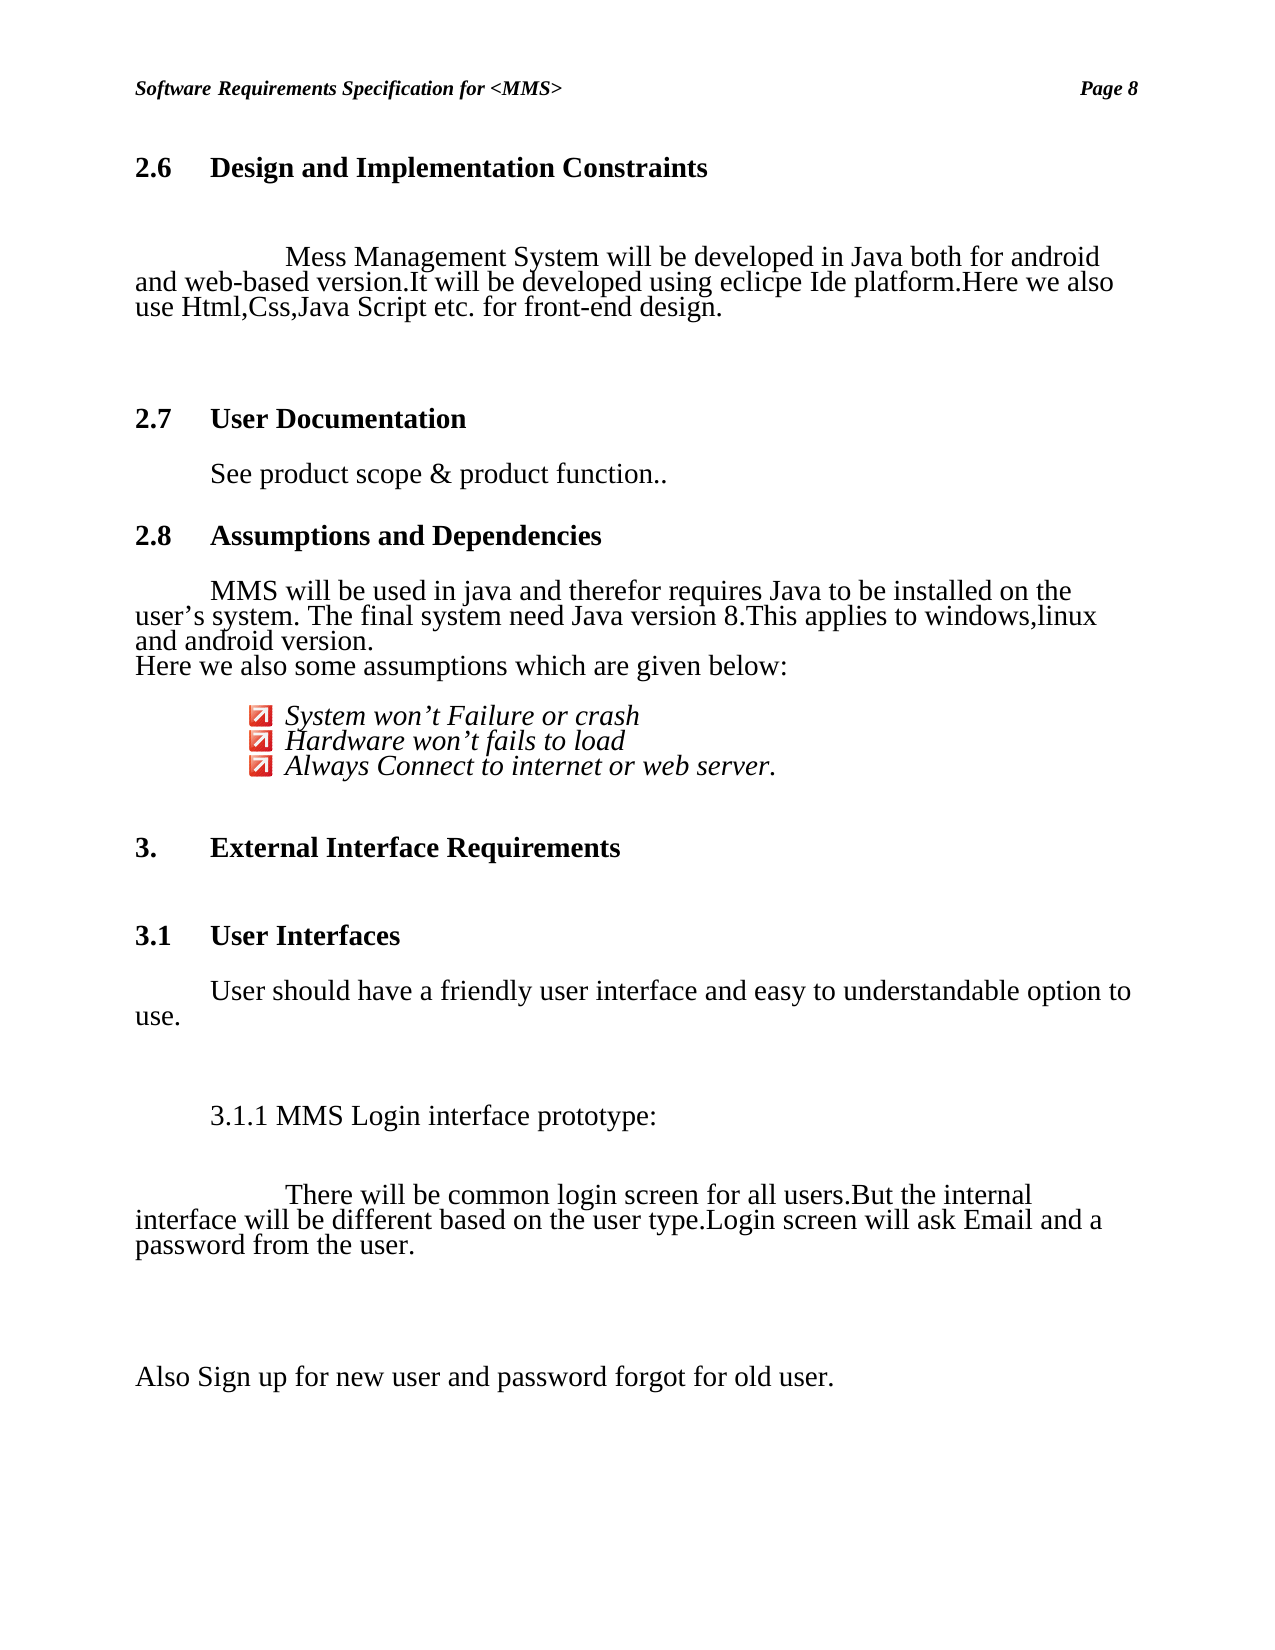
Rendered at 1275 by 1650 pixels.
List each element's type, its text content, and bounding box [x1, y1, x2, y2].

text Here we also some assumptions which are given below: [135, 655, 1140, 680]
text There will be common login screen for all users.But the internal interface will be different based on the user type.Login screen will ask Email and a password from the user. [135, 1184, 1140, 1259]
list System won’t Failure or crash [247, 705, 1140, 730]
text Mess Management System will be developed in Java both for android and web-based version.It will be developed using eclicpe Ide platform.Here we also use Html,Css,Java Script etc. for front-end design. [135, 246, 1140, 321]
subtitle User Interfaces [135, 918, 1140, 952]
list Hardware won’t fails to load [488, 730, 1140, 755]
subtitle User Documentation [135, 401, 1140, 434]
text MMS will be used in java and therefor requires Java to be installed on the user’s system. The final system need Java version 8.This applies to windows,linux and android version. [135, 580, 1140, 655]
subtitle Assumptions and Dependencies [135, 518, 1140, 551]
subtitle External Interface Requirements [135, 830, 1140, 864]
list Always Connect to internet or web server. [247, 755, 1140, 780]
text Also Sign up for new user and password forgot for old user. [135, 1366, 1140, 1391]
text See product scope & product function.. [135, 463, 1140, 488]
text User should have a friendly user interface and easy to understandable option to use. [135, 981, 1140, 1031]
subtitle Design and Implementation Constraints [135, 150, 1140, 183]
list Hardware won’t fails to load [247, 730, 491, 755]
text 3.1.1 MMS Login interface prototype: [135, 1106, 1140, 1131]
